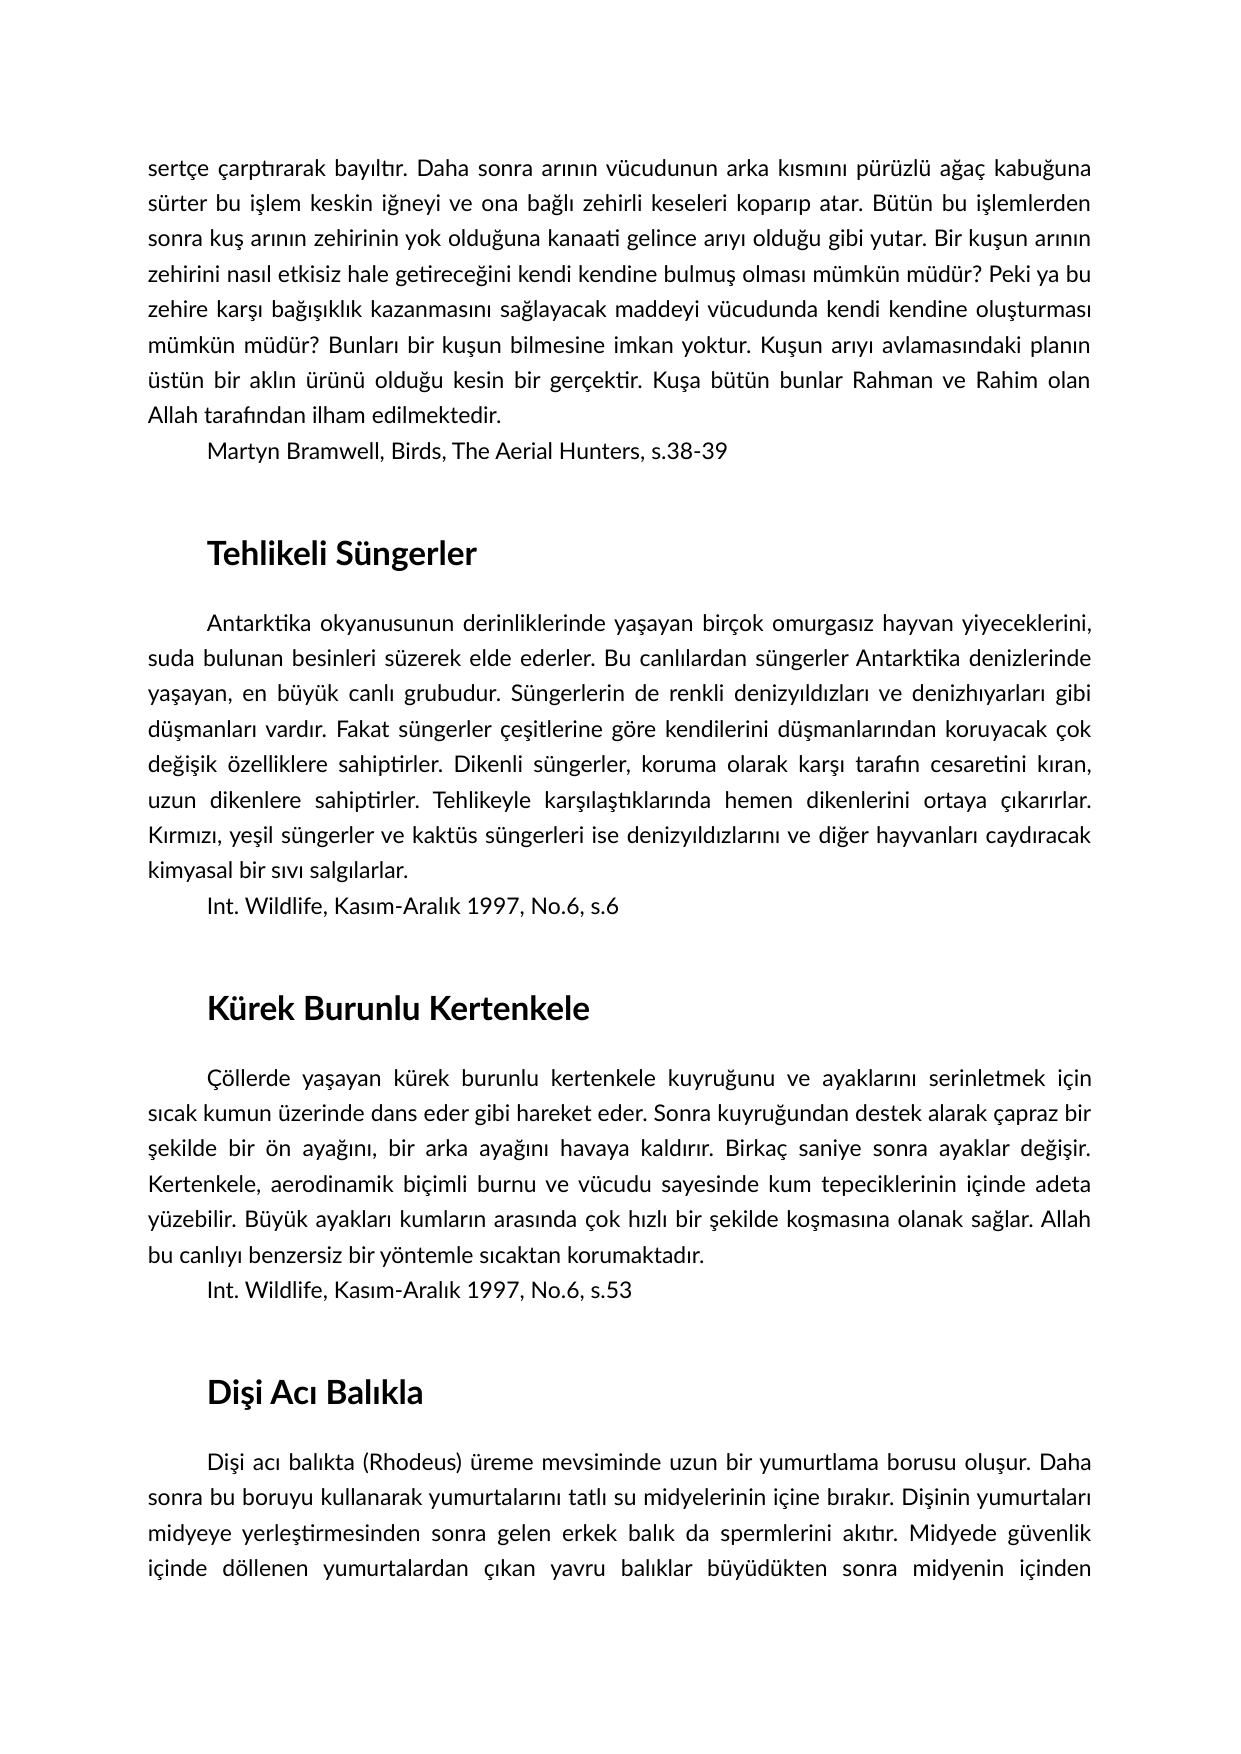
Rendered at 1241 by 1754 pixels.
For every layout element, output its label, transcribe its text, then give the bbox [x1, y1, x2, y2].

text Dişi acı balıkta (Rhodeus) üreme mevsiminde uzun bir yumurtlama borusu oluşur. Daha sonra bu boruyu kullanarak yumurtalarını tatlı su midyelerinin içine bırakır. Dişinin yumurtaları midyeye yerleştirmesinden sonra gelen erkek balık da spermlerini akıtır. Midyede güvenlik içinde döllenen yumurtalardan çıkan yavru balıklar büyüdükten sonra midyenin içinden [148, 1442, 1093, 1583]
text Martyn Bramwell, Birds, The Aerial Hunters, s.38-39 [148, 431, 1093, 466]
subtitle Tehlikeli Süngerler [148, 537, 1093, 573]
text Çöllerde yaşayan kürek burunlu kertenkele kuyruğunu ve ayaklarını serinletmek için sıcak kumun üzerinde dans eder gibi hareket eder. Sonra kuyruğundan destek alarak çapraz bir şekilde bir ön ayağını, bir arka ayağını havaya kaldırır. Birkaç saniye sonra ayaklar değişir. Kertenkele, aerodinamik biçimli burnu ve vücudu sayesinde kum tepeciklerinin içinde adeta yüzebilir. Büyük ayakları kumların arasında çok hızlı bir şekilde koşmasına olanak sağlar. Allah bu canlıyı benzersiz bir yöntemle sıcaktan korumaktadır. [148, 1058, 1093, 1270]
text sertçe çarptırarak bayıltır. Daha sonra arının vücudunun arka kısmını pürüzlü ağaç kabuğuna sürter bu işlem keskin iğneyi ve ona bağlı zehirli keseleri koparıp atar. Bütün bu işlemlerden sonra kuş arının zehirinin yok olduğuna kanaati gelince arıyı olduğu gibi yutar. Bir kuşun arının zehirini nasıl etkisiz hale getireceğini kendi kendine bulmuş olması mümkün müdür? Peki ya bu zehire karşı bağışıklık kazanmasını sağlayacak maddeyi vücudunda kendi kendine oluşturması mümkün müdür? Bunları bir kuşun bilmesine imkan yoktur. Kuşun arıyı avlamasındaki planın üstün bir aklın ürünü olduğu kesin bir gerçektir. Kuşa bütün bunlar Rahman ve Rahim olan Allah tarafından ilham edilmektedir. [148, 148, 1093, 431]
text Antarktika okyanusunun derinliklerinde yaşayan birçok omurgasız hayvan yiyeceklerini, suda bulunan besinleri süzerek elde ederler. Bu canlılardan süngerler Antarktika denizlerinde yaşayan, en büyük canlı grubudur. Süngerlerin de renkli denizyıldızları ve denizhıyarları gibi düşmanları vardır. Fakat süngerler çeşitlerine göre kendilerini düşmanlarından koruyacak çok değişik özelliklere sahiptirler. Dikenli süngerler, koruma olarak karşı tarafın cesaretini kıran, uzun dikenlere sahiptirler. Tehlikeyle karşılaştıklarında hemen dikenlerini ortaya çıkarırlar. Kırmızı, yeşil süngerler ve kaktüs süngerleri ise denizyıldızlarını ve diğer hayvanları caydıracak kimyasal bir sıvı salgılarlar. [148, 603, 1093, 886]
text Int. Wildlife, Kasım-Aralık 1997, No.6, s.6 [148, 886, 1093, 921]
text Int. Wildlife, Kasım-Aralık 1997, No.6, s.53 [148, 1270, 1093, 1306]
subtitle Kürek Burunlu Kertenkele [148, 992, 1093, 1028]
subtitle Dişi Acı Balıkla [148, 1376, 1093, 1412]
